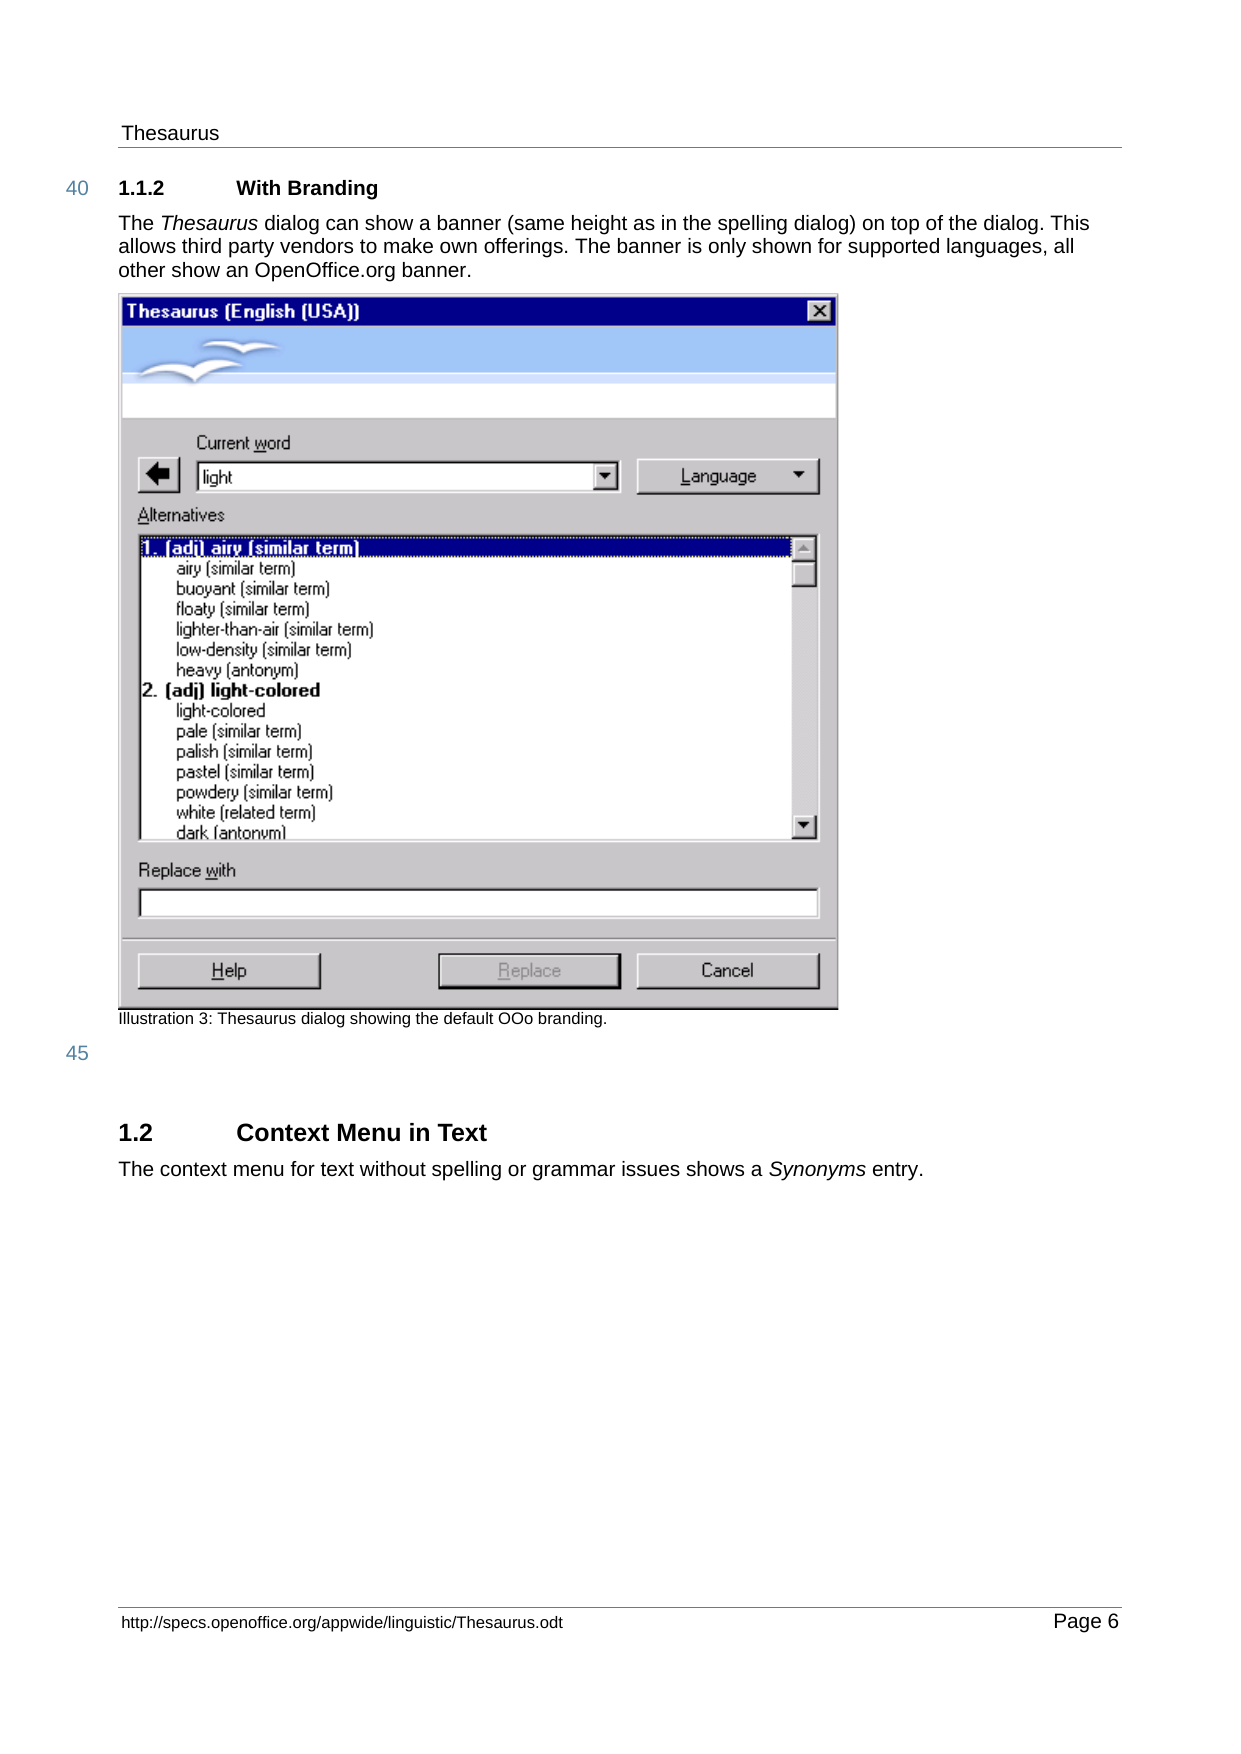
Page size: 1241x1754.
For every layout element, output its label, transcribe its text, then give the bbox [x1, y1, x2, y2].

text The context menu for text without spelling or grammar issues shows a Synonyms entry. [118, 1158, 1122, 1181]
subtitle Context Menu in Text [118, 1118, 1122, 1146]
text The Thesaurus dialog can show a banner (same height as in the spelling dialog) on top of the dialog. This allows third party vendors to make own offerings. The banner is only shown for supported languages, all other show an OpenOffice.org banner. [118, 212, 1122, 281]
picture [118, 293, 839, 1010]
subtitle With Branding [118, 177, 1122, 200]
text Illustration 3: Thesaurus dialog showing the default OOo branding. [118, 1010, 838, 1028]
